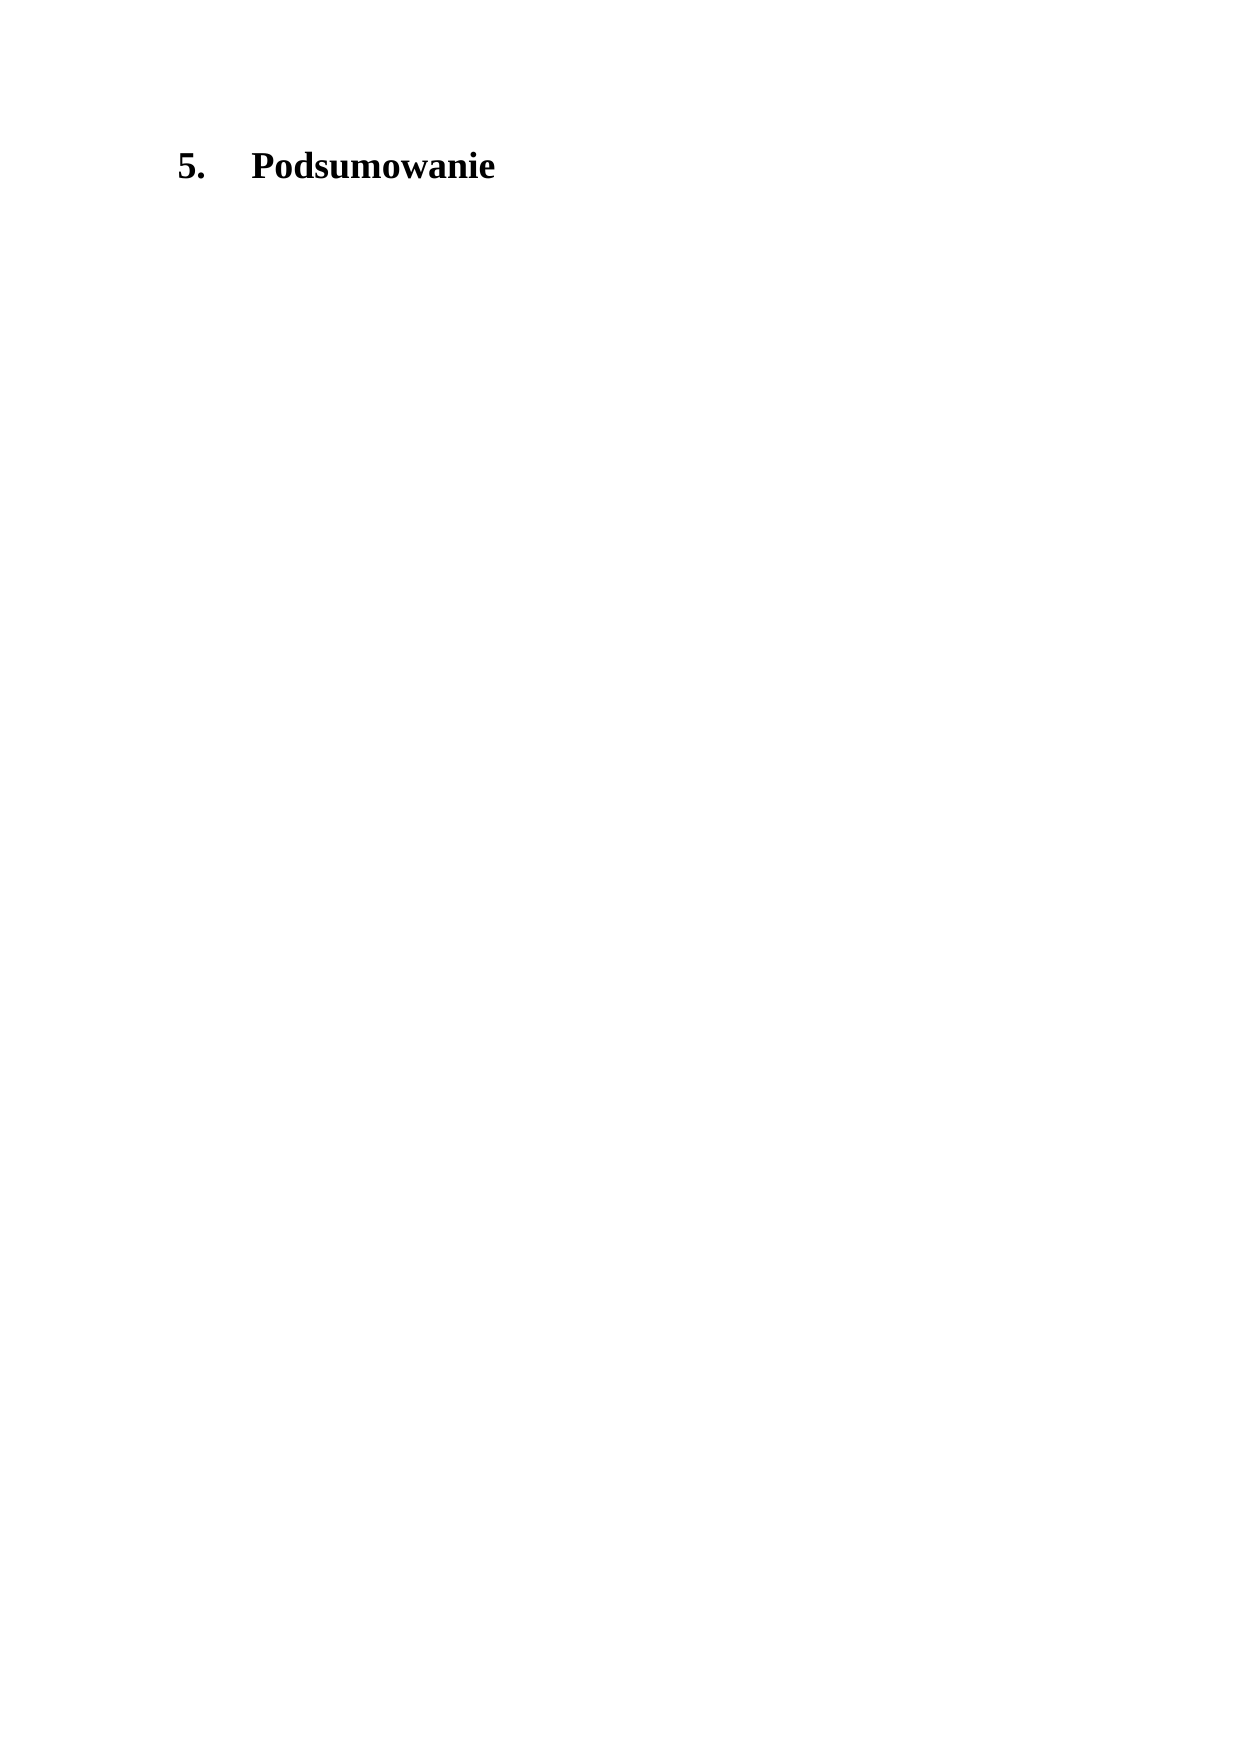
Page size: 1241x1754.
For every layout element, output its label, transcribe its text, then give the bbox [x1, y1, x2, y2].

subtitle Podsumowanie [177, 143, 1122, 187]
